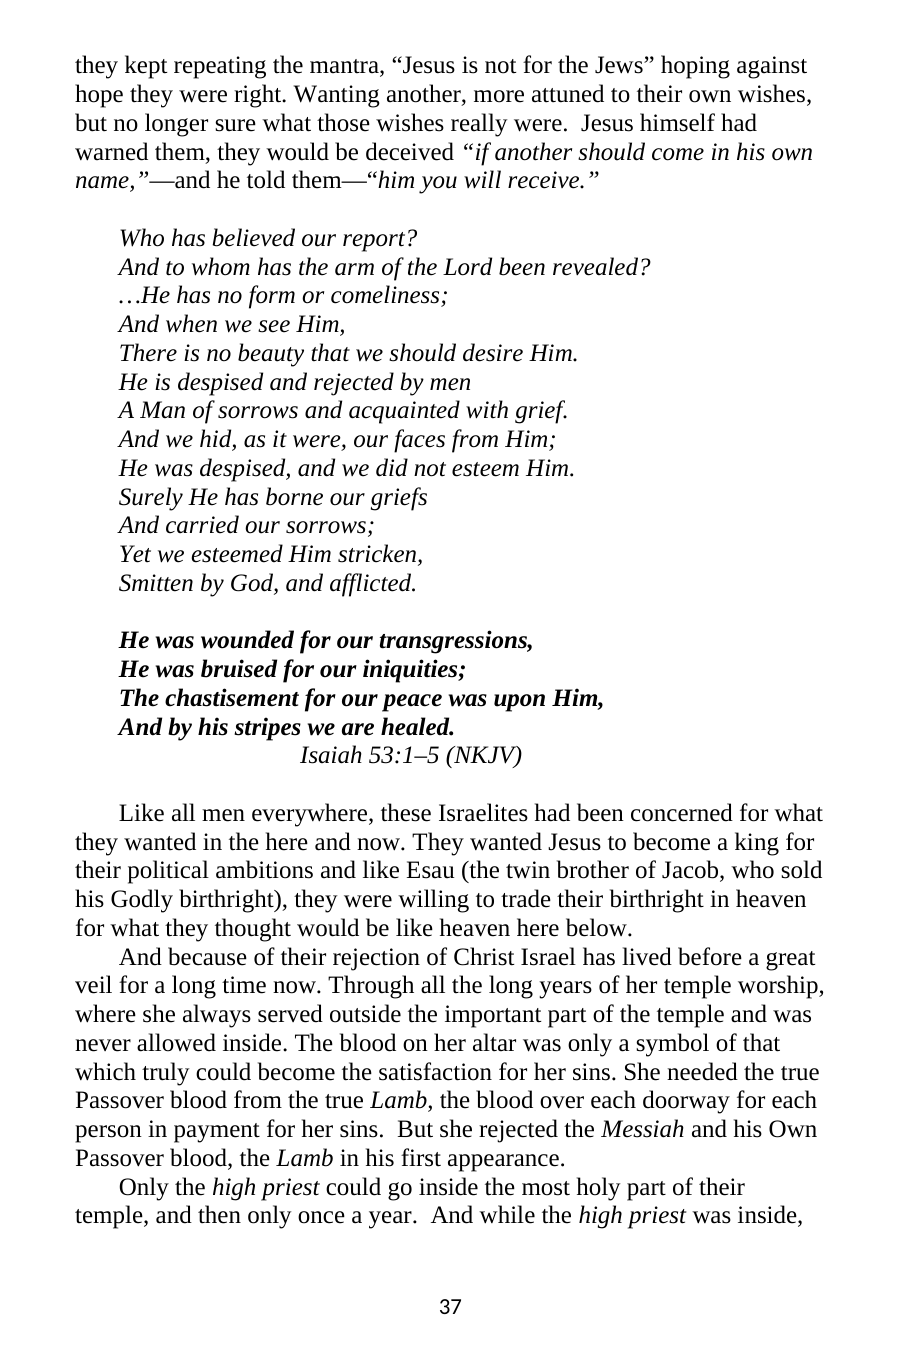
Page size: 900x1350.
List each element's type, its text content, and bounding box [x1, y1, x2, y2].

text they kept repeating the mantra, “Jesus is not for the Jews” hoping against hope they were right. Wanting another, more attuned to their own wishes, but no longer sure what those wishes really were. Jesus himself had warned them, they would be deceived “if another should come in his own name,”—and he told them—“him you will receive.” [75, 51, 825, 194]
text And we hid, as it were, our faces from Him; [75, 424, 825, 453]
text The chastisement for our peace was upon Him, [75, 683, 825, 712]
text Smitten by God, and afflicted. [75, 568, 825, 597]
text …He has no form or comeliness; [75, 281, 825, 309]
text And carried our sorrows; [75, 511, 825, 539]
text Yet we esteemed Him stricken, [75, 539, 825, 568]
text Who has believed our report? [75, 223, 825, 252]
text And to whom has the arm of the Lord been revealed? [75, 252, 825, 281]
text He was despised, and we did not esteem Him. [75, 453, 825, 482]
text Surely He has borne our griefs [75, 482, 825, 511]
text And by his stripes we are healed. [75, 712, 825, 741]
text There is no beauty that we should desire Him. [75, 338, 825, 367]
text He was bruised for our iniquities; [75, 654, 825, 683]
text He was wounded for our transgressions, [75, 626, 825, 654]
text He is despised and rejected by men [75, 367, 825, 396]
text A Man of sorrows and acquainted with grief. [75, 396, 825, 424]
text And because of their rejection of Christ Israel has lived before a great veil for a long time now. Through all the long years of her temple worship, where she always served outside the important part of the temple and was never allowed inside. The blood on her altar was only a symbol of that which truly could become the satisfaction for her sins. She needed the true Passover blood from the true Lamb, the blood over each doorway for each person in payment for her sins. But she rejected the Messiah and his Own Passover blood, the Lamb in his first appearance. [75, 942, 825, 1172]
text Only the high priest could go inside the most holy part of their temple, and then only once a year. And while the high priest was inside, [75, 1172, 825, 1229]
text Isaiah 53:1–5 (NKJV) [225, 741, 825, 769]
text Like all men everywhere, these Israelites had been concerned for what they wanted in the here and now. They wanted Jesus to become a king for their political ambitions and like Esau (the twin brother of Jacob, who sold his Godly birthright), they were willing to trade their birthright in heaven for what they thought would be like heaven here below. [75, 798, 825, 942]
text And when we see Him, [75, 309, 825, 338]
